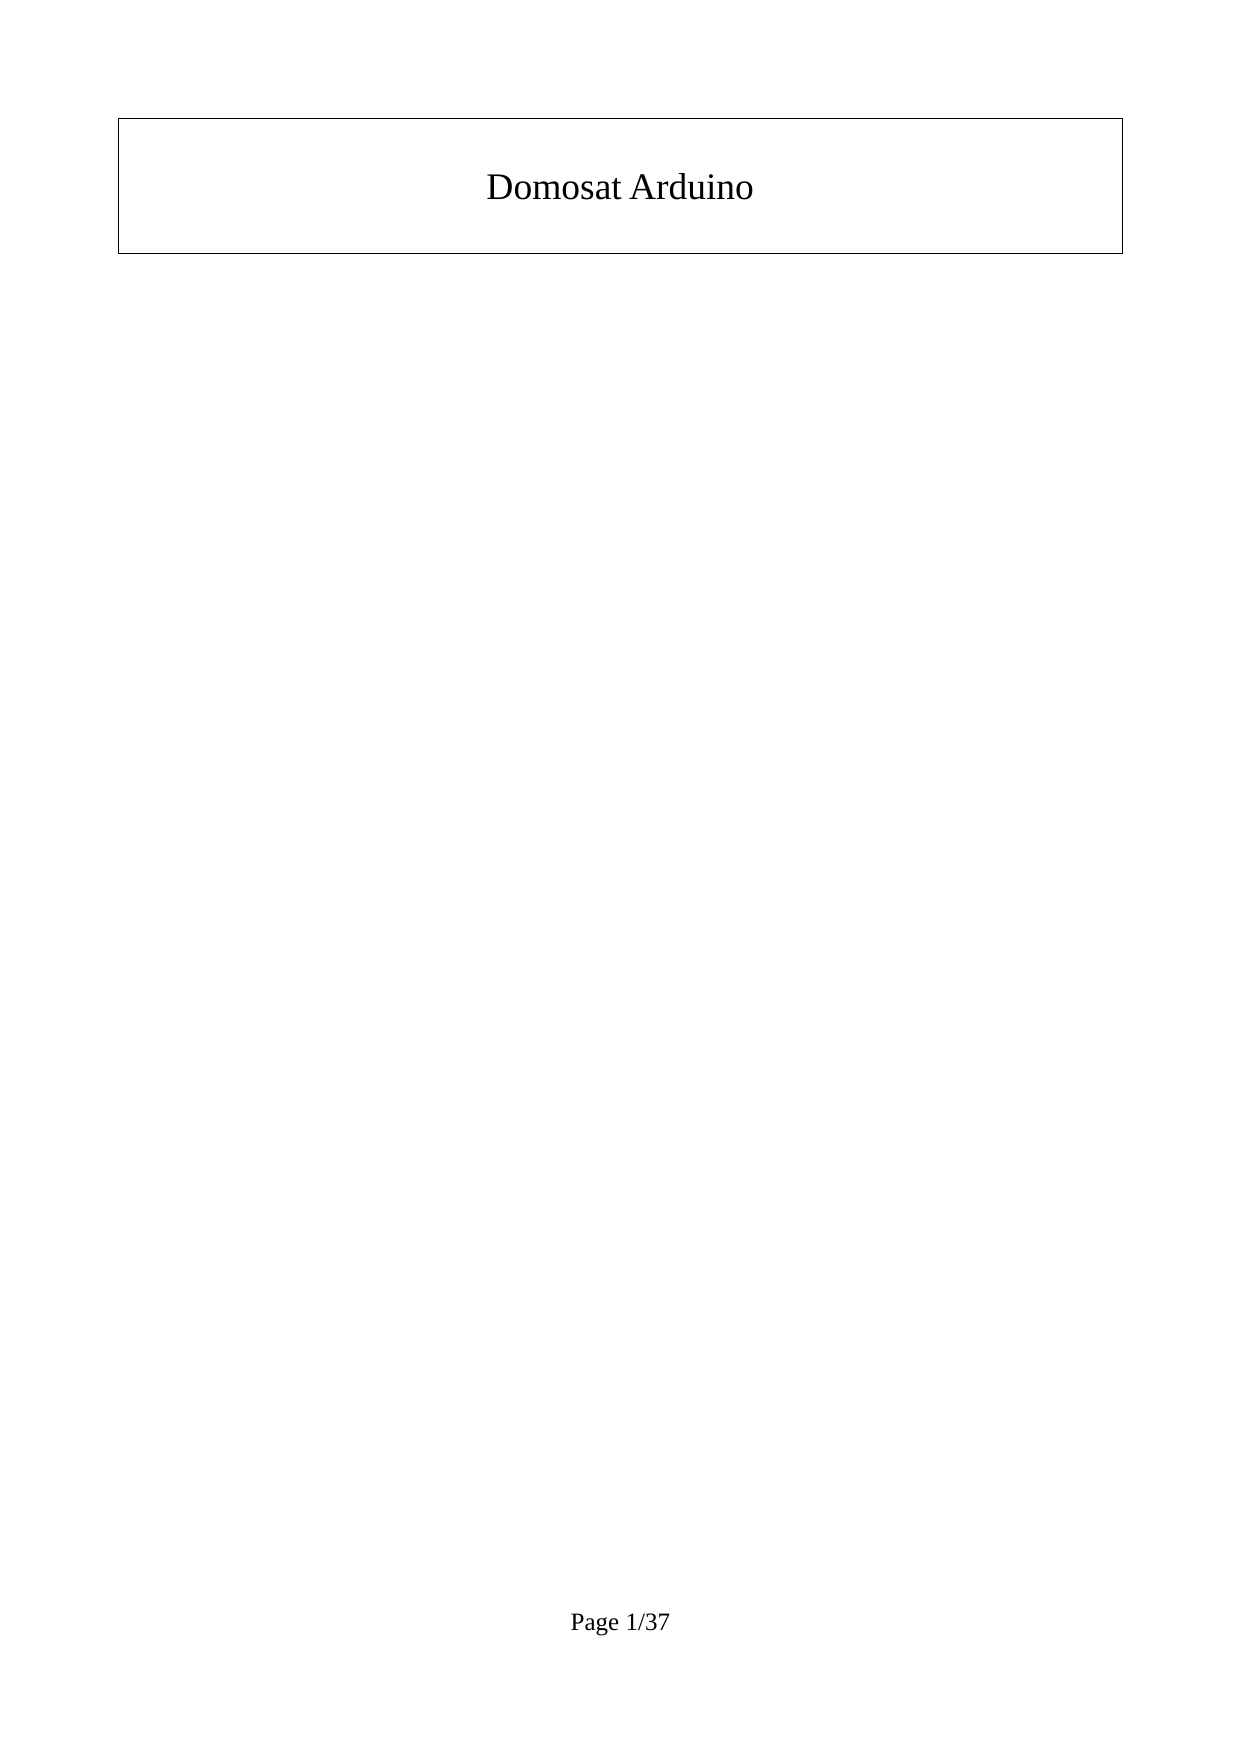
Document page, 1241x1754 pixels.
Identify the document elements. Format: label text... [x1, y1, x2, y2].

text Domosat Arduino [119, 161, 1122, 207]
